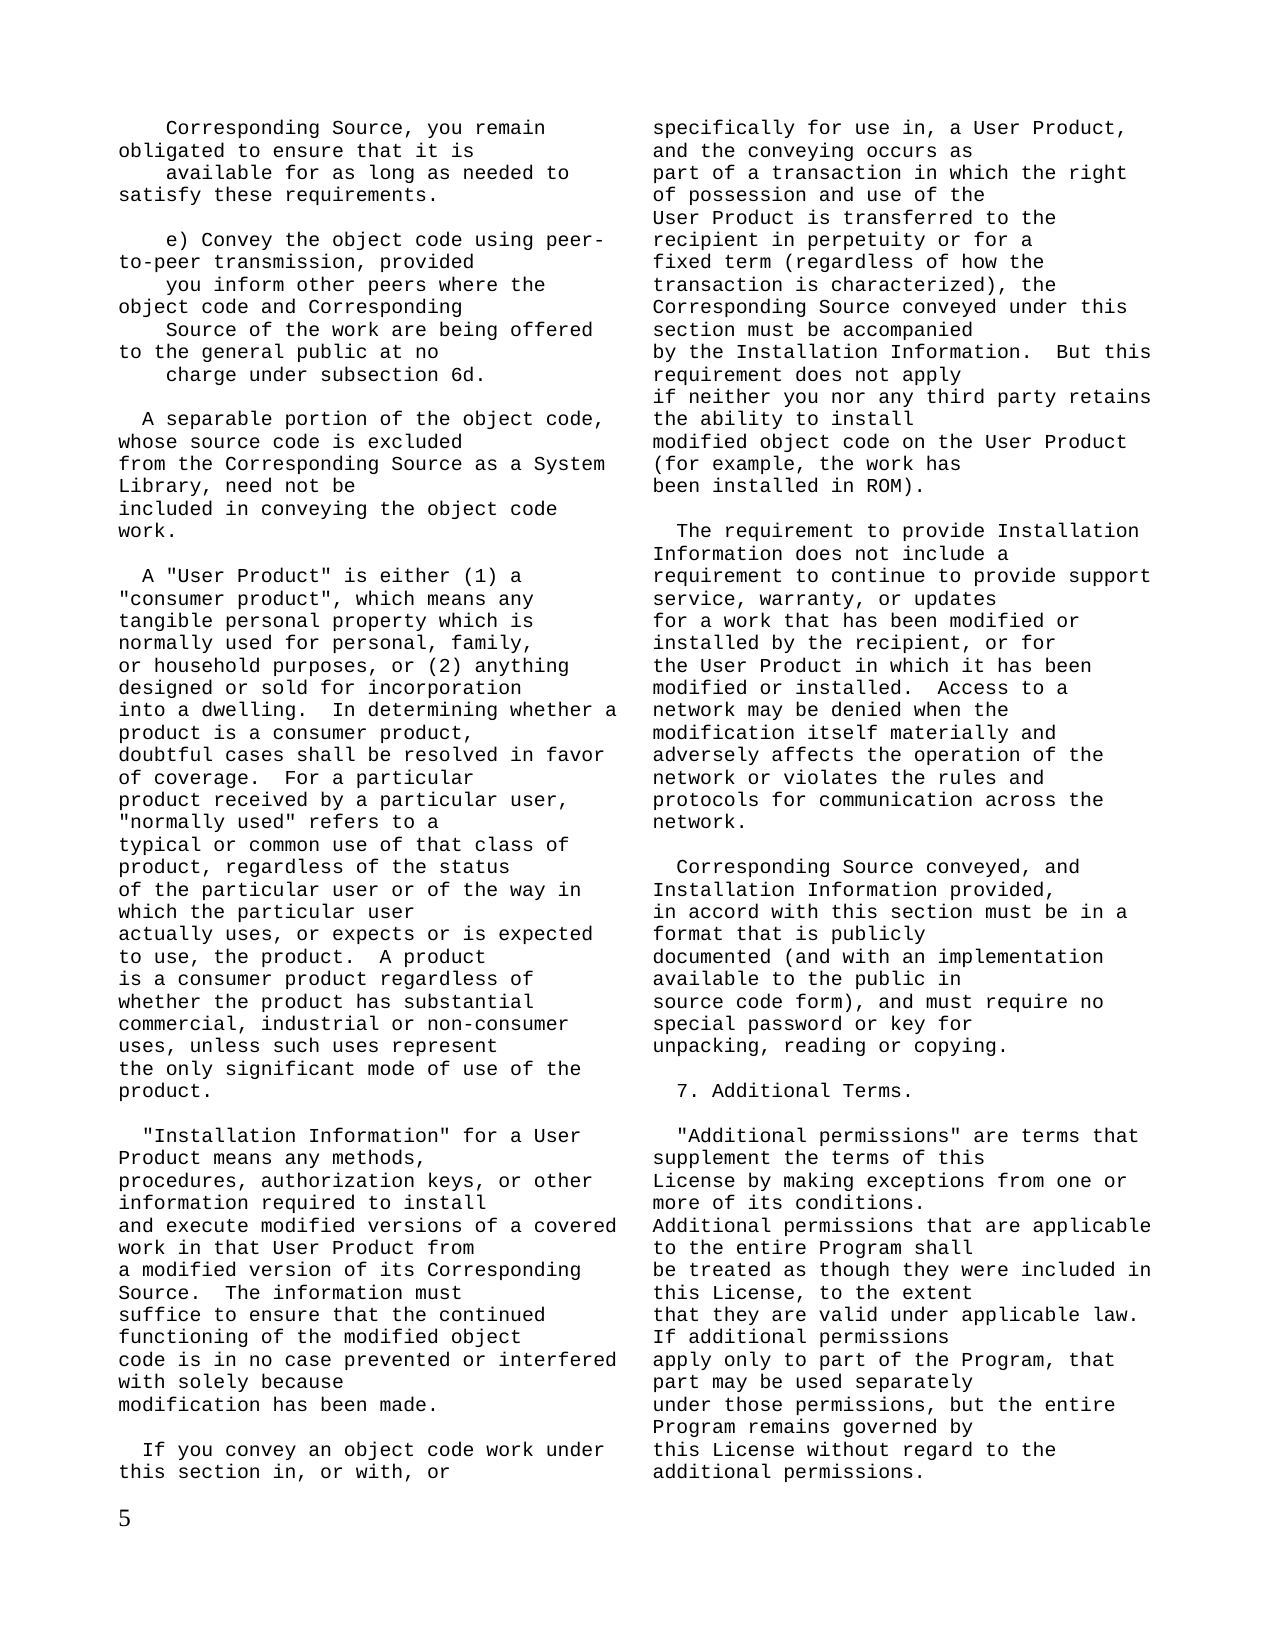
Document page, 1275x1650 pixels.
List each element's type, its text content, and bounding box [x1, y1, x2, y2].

text under those permissions, but the entire Program remains governed by [652, 1395, 1157, 1439]
text "Additional permissions" are terms that supplement the terms of this [652, 1126, 1157, 1171]
text been installed in ROM). [652, 476, 1157, 499]
text tangible personal property which is normally used for personal, family, [118, 611, 622, 656]
text adversely affects the operation of the network or violates the rules and [652, 745, 1157, 790]
text The requirement to provide Installation Information does not include a [652, 521, 1157, 566]
text in accord with this section must be in a format that is publicly [652, 902, 1157, 947]
text be treated as though they were included in this License, to the extent [652, 1260, 1157, 1305]
text Corresponding Source, you remain obligated to ensure that it is [118, 118, 622, 163]
text Corresponding Source conveyed under this section must be accompanied [652, 297, 1157, 342]
text apply only to part of the Program, that part may be used separately [652, 1350, 1157, 1395]
text requirement to continue to provide support service, warranty, or updates [652, 566, 1157, 611]
text specifically for use in, a User Product, and the conveying occurs as [652, 118, 1157, 163]
text fixed term (regardless of how the transaction is characterized), the [652, 252, 1157, 297]
text by the Installation Information. But this requirement does not apply [652, 342, 1157, 387]
text network may be denied when the modification itself materially and [652, 700, 1157, 745]
text modification has been made. [118, 1395, 622, 1417]
text Additional permissions that are applicable to the entire Program shall [652, 1216, 1157, 1260]
text into a dwelling. In determining whether a product is a consumer product, [118, 700, 622, 745]
text typical or common use of that class of product, regardless of the status [118, 835, 622, 879]
text Corresponding Source conveyed, and Installation Information provided, [652, 857, 1157, 902]
text Source of the work are being offered to the general public at no [118, 320, 622, 364]
text User Product is transferred to the recipient in perpetuity or for a [652, 208, 1157, 252]
text actually uses, or expects or is expected to use, the product. A product [118, 924, 622, 969]
text commercial, industrial or non-consumer uses, unless such uses represent [118, 1014, 622, 1059]
text that they are valid under applicable law. If additional permissions [652, 1305, 1157, 1350]
text part of a transaction in which the right of possession and use of the [652, 163, 1157, 208]
text is a consumer product regardless of whether the product has substantial [118, 969, 622, 1014]
text the User Product in which it has been modified or installed. Access to a [652, 656, 1157, 700]
text protocols for communication across the network. [652, 790, 1157, 835]
text included in conveying the object code work. [118, 499, 622, 544]
text modified object code on the User Product (for example, the work has [652, 432, 1157, 476]
text documented (and with an implementation available to the public in [652, 947, 1157, 992]
text suffice to ensure that the continued functioning of the modified object [118, 1305, 622, 1350]
text 7. Additional Terms. [652, 1081, 1157, 1103]
text procedures, authorization keys, or other information required to install [118, 1171, 622, 1216]
text e) Convey the object code using peer-to-peer transmission, provided [118, 230, 622, 275]
text of the particular user or of the way in which the particular user [118, 879, 622, 924]
text "Installation Information" for a User Product means any methods, [118, 1126, 622, 1171]
text if neither you nor any third party retains the ability to install [652, 387, 1157, 432]
text this License without regard to the additional permissions. [652, 1439, 1157, 1484]
text the only significant mode of use of the product. [118, 1059, 622, 1103]
text charge under subsection 6d. [118, 364, 622, 387]
text available for as long as needed to satisfy these requirements. [118, 163, 622, 208]
text A separable portion of the object code, whose source code is excluded [118, 409, 622, 454]
text from the Corresponding Source as a System Library, need not be [118, 454, 622, 499]
text you inform other peers where the object code and Corresponding [118, 275, 622, 320]
text License by making exceptions from one or more of its conditions. [652, 1171, 1157, 1216]
text a modified version of its Corresponding Source. The information must [118, 1260, 622, 1305]
text If you convey an object code work under this section in, or with, or [118, 1439, 622, 1484]
text code is in no case prevented or interfered with solely because [118, 1350, 622, 1395]
text source code form), and must require no special password or key for [652, 992, 1157, 1036]
text product received by a particular user, "normally used" refers to a [118, 790, 622, 835]
text unpacking, reading or copying. [652, 1036, 1157, 1059]
text A "User Product" is either (1) a "consumer product", which means any [118, 566, 622, 611]
text and execute modified versions of a covered work in that User Product from [118, 1216, 622, 1260]
text doubtful cases shall be resolved in favor of coverage. For a particular [118, 745, 622, 790]
text for a work that has been modified or installed by the recipient, or for [652, 611, 1157, 656]
text or household purposes, or (2) anything designed or sold for incorporation [118, 656, 622, 700]
